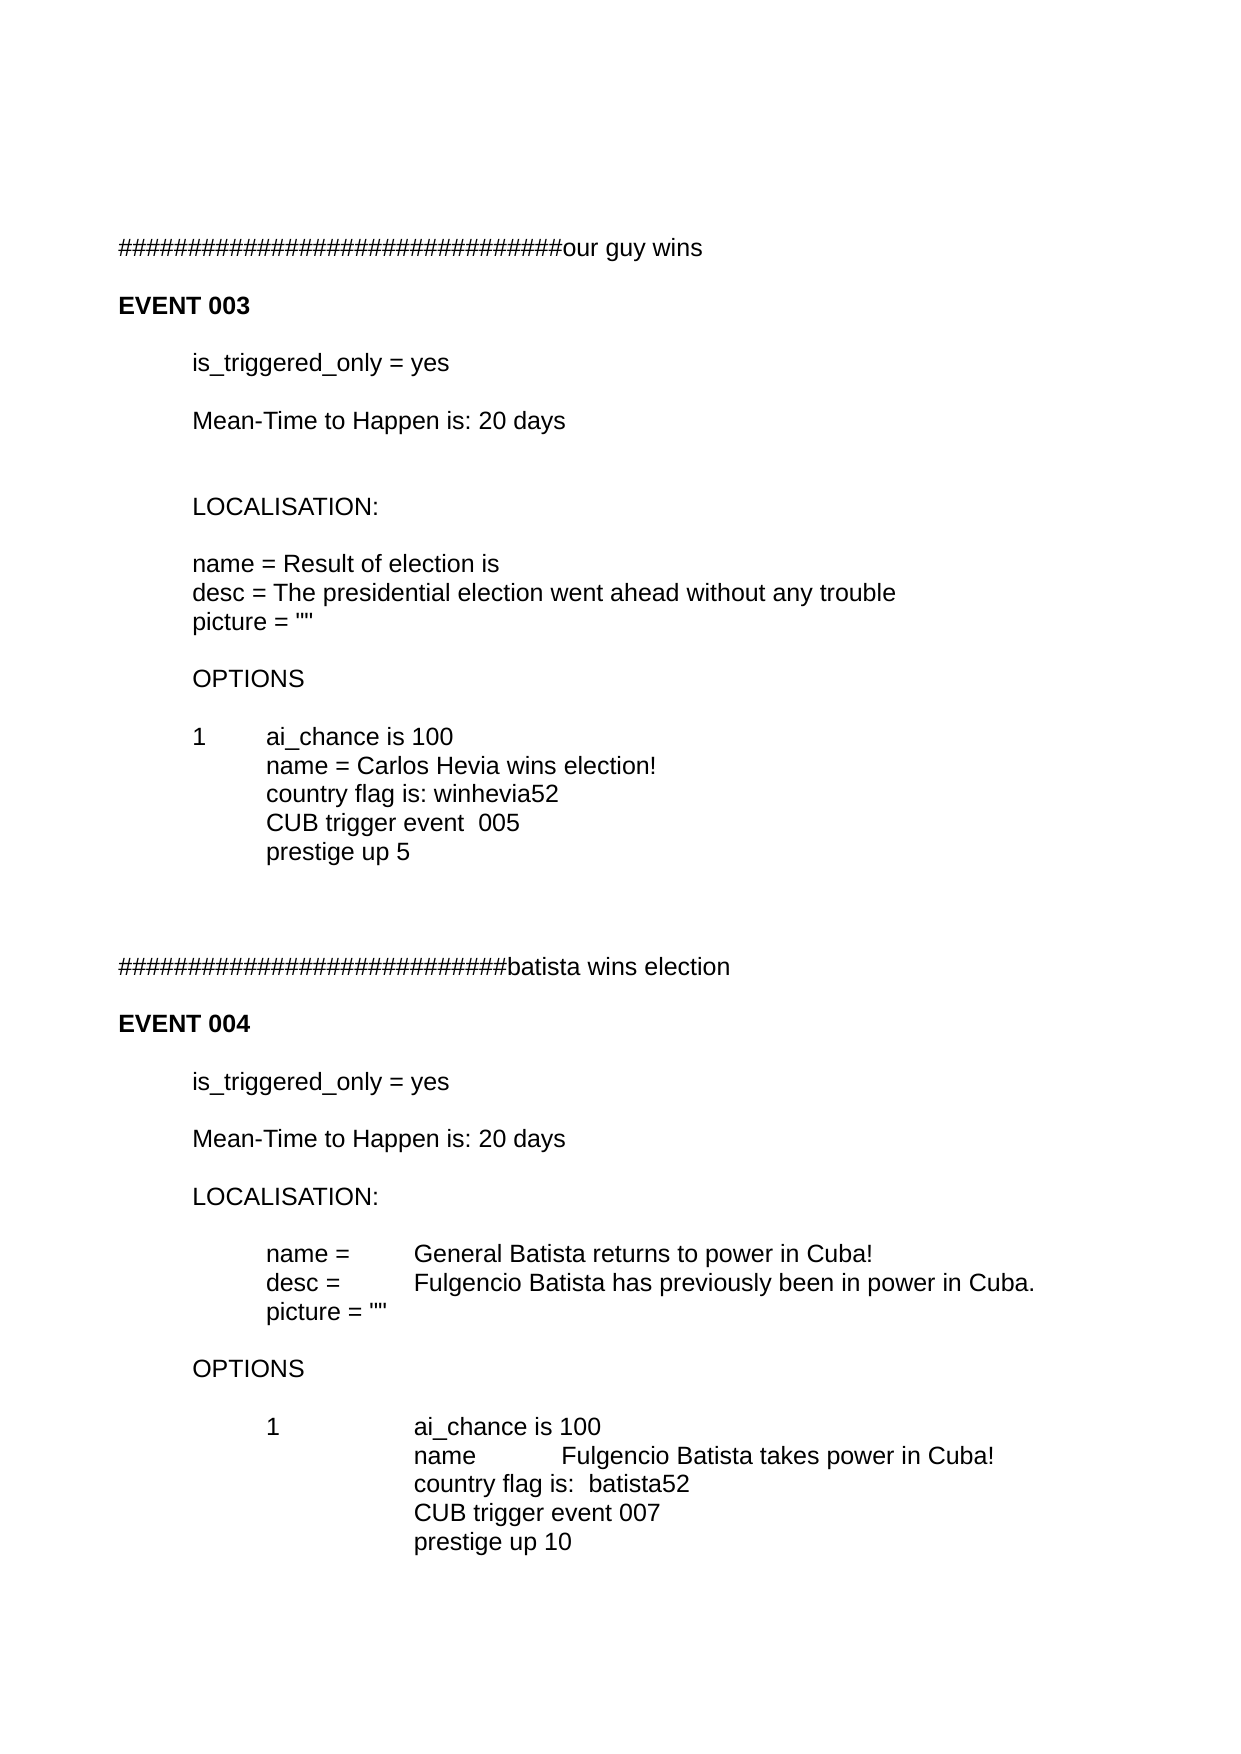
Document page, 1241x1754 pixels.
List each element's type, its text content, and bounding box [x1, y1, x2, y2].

text name = General Batista returns to power in Cuba! [118, 1239, 1122, 1268]
text country flag is: winhevia52 [118, 779, 1122, 808]
text 1 ai_chance is 100 [118, 1412, 1122, 1441]
text ################################our guy wins [118, 233, 1122, 262]
text CUB trigger event 007 [118, 1498, 1122, 1527]
text EVENT 003 [118, 291, 1122, 319]
text EVENT 004 [118, 1009, 1122, 1038]
text desc = The presidential election went ahead without any trouble [118, 578, 1122, 607]
text Mean-Time to Happen is: 20 days [118, 406, 1122, 434]
text prestige up 5 [118, 837, 1122, 866]
text picture = "" [118, 1297, 1122, 1326]
text desc = Fulgencio Batista has previously been in power in Cuba. [118, 1268, 1122, 1297]
text name = Result of election is [118, 549, 1122, 578]
text ############################batista wins election [118, 952, 1122, 981]
text is_triggered_only = yes [118, 348, 1122, 377]
text name Fulgencio Batista takes power in Cuba! [118, 1441, 1122, 1469]
text CUB trigger event 005 [118, 808, 1122, 837]
text Mean-Time to Happen is: 20 days [118, 1124, 1122, 1153]
text name = Carlos Hevia wins election! [118, 751, 1122, 779]
text LOCALISATION: [118, 492, 1122, 521]
text LOCALISATION: [118, 1182, 1122, 1211]
text OPTIONS [118, 1354, 1122, 1383]
text prestige up 10 [118, 1527, 1122, 1556]
text picture = "" [118, 607, 1122, 636]
text is_triggered_only = yes [118, 1067, 1122, 1096]
text country flag is: batista52 [118, 1469, 1122, 1498]
text 1 ai_chance is 100 [118, 722, 1122, 751]
text OPTIONS [118, 664, 1122, 693]
